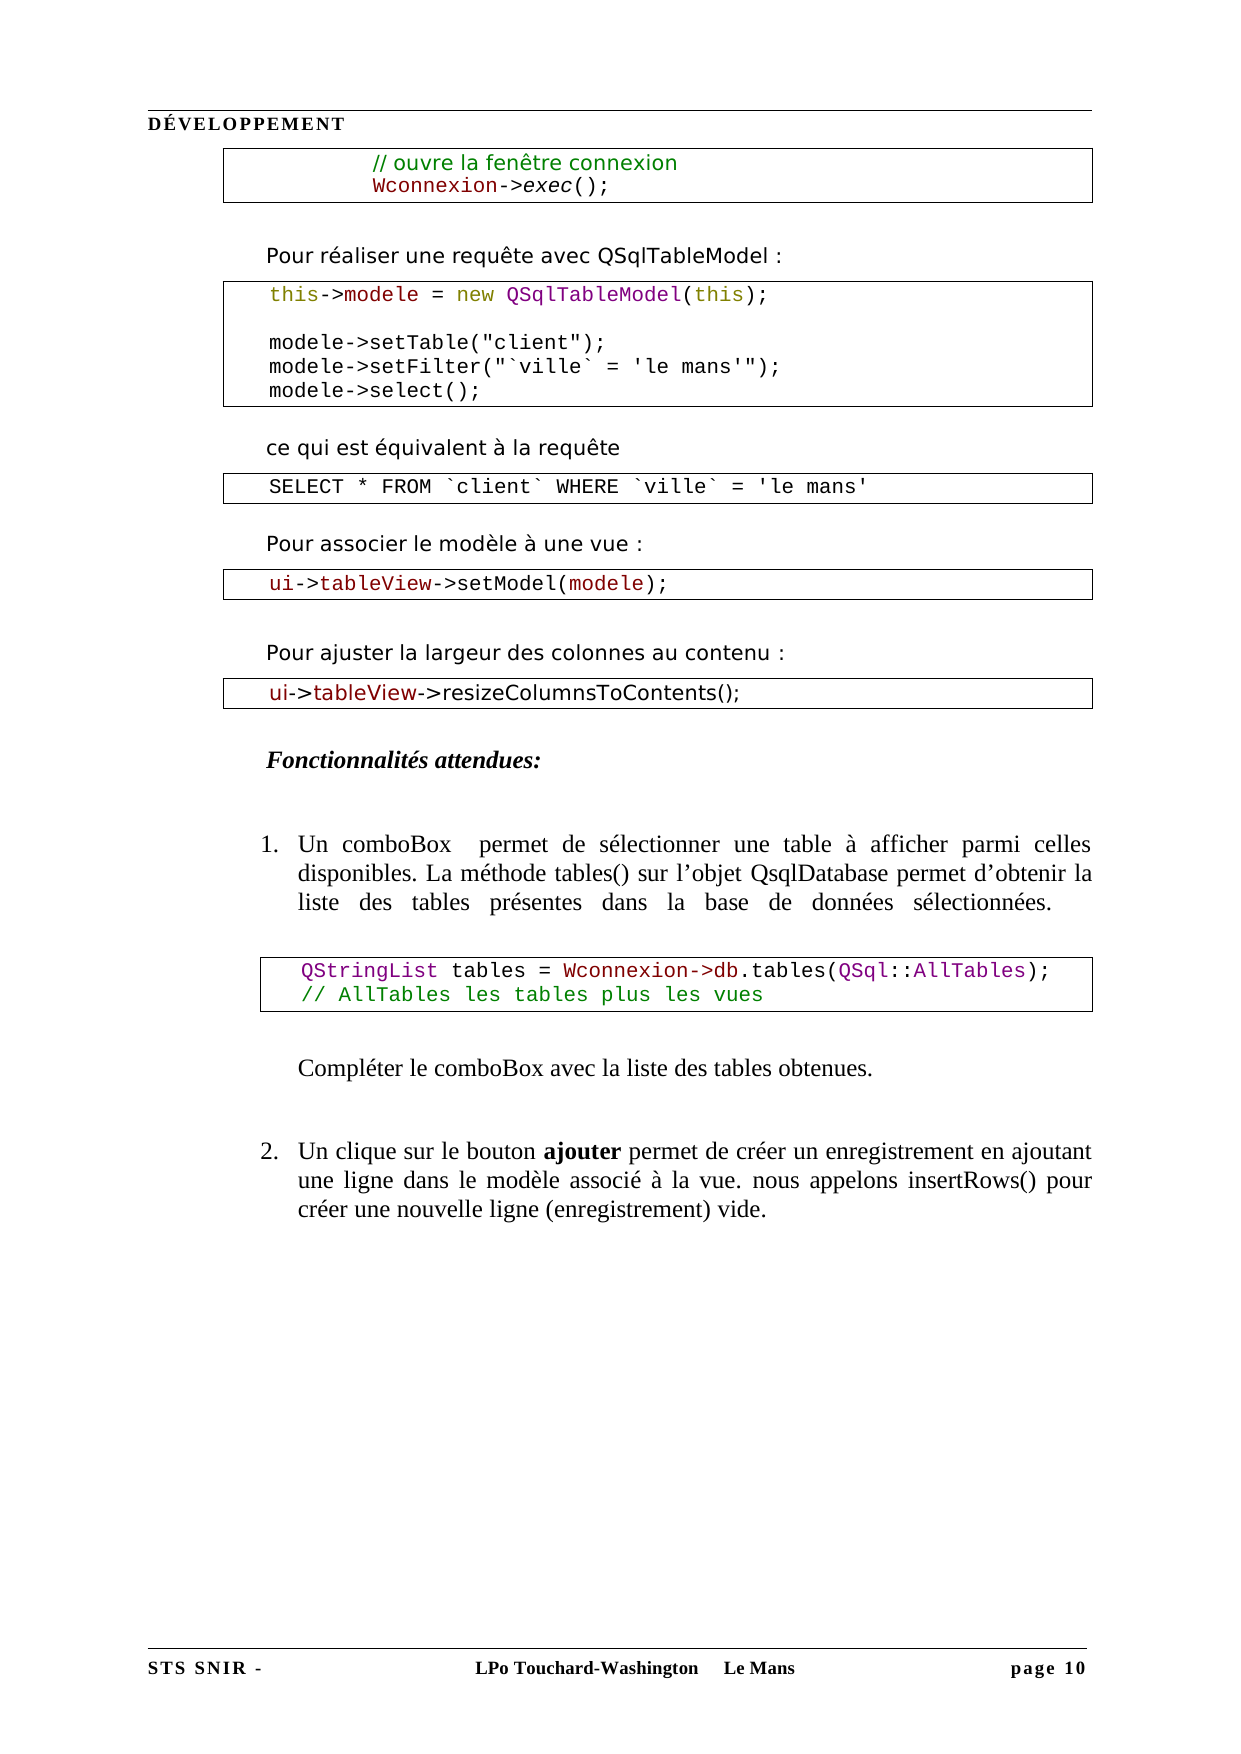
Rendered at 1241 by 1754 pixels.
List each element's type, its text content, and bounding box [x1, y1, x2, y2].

text Pour réaliser une requête avec QSqlTableModel : [223, 244, 1092, 268]
list Un clique sur le bouton ajouter permet de créer un enregistrement en ajoutant une ligne dans le modèle associé à la vue. nous appelons insertRows() pour créer une nouvelle ligne (enregistrement) vide. [260, 1136, 1092, 1223]
text ui->tableView->setModel(modele); [224, 570, 1092, 599]
text modele->setFilter("`ville` = 'le mans'"); [224, 352, 1092, 376]
list Compléter le comboBox avec la liste des tables obtenues. [260, 1053, 1092, 1082]
text Pour associer le modèle à une vue : [223, 532, 1092, 557]
text modele->select(); [224, 376, 1092, 406]
text Fonctionnalités attendues: [223, 745, 1092, 774]
text this->modele = new QSqlTableModel(this); [224, 282, 1092, 308]
text SELECT * FROM `client` WHERE `ville` = 'le mans' [224, 474, 1092, 503]
text ui->tableView->resizeColumnsToContents(); [224, 679, 1092, 708]
text Pour ajuster la largeur des colonnes au contenu : [223, 641, 1092, 665]
text modele->setTable("client"); [224, 328, 1092, 352]
text ce qui est équivalent à la requête [223, 436, 1092, 460]
text // ouvre la fenêtre connexion Wconnexion->exec(); [224, 149, 1092, 202]
list Un comboBox permet de sélectionner une table à afficher parmi celles disponibles. La méthode tables() sur l’objet QsqlDatabase permet d’obtenir la liste des tables présentes dans la base de données sélectionnées. [260, 828, 1092, 945]
list QStringList tables = Wconnexion->db.tables(QSql::AllTables); // AllTables les tables plus les vues [261, 958, 1092, 1011]
